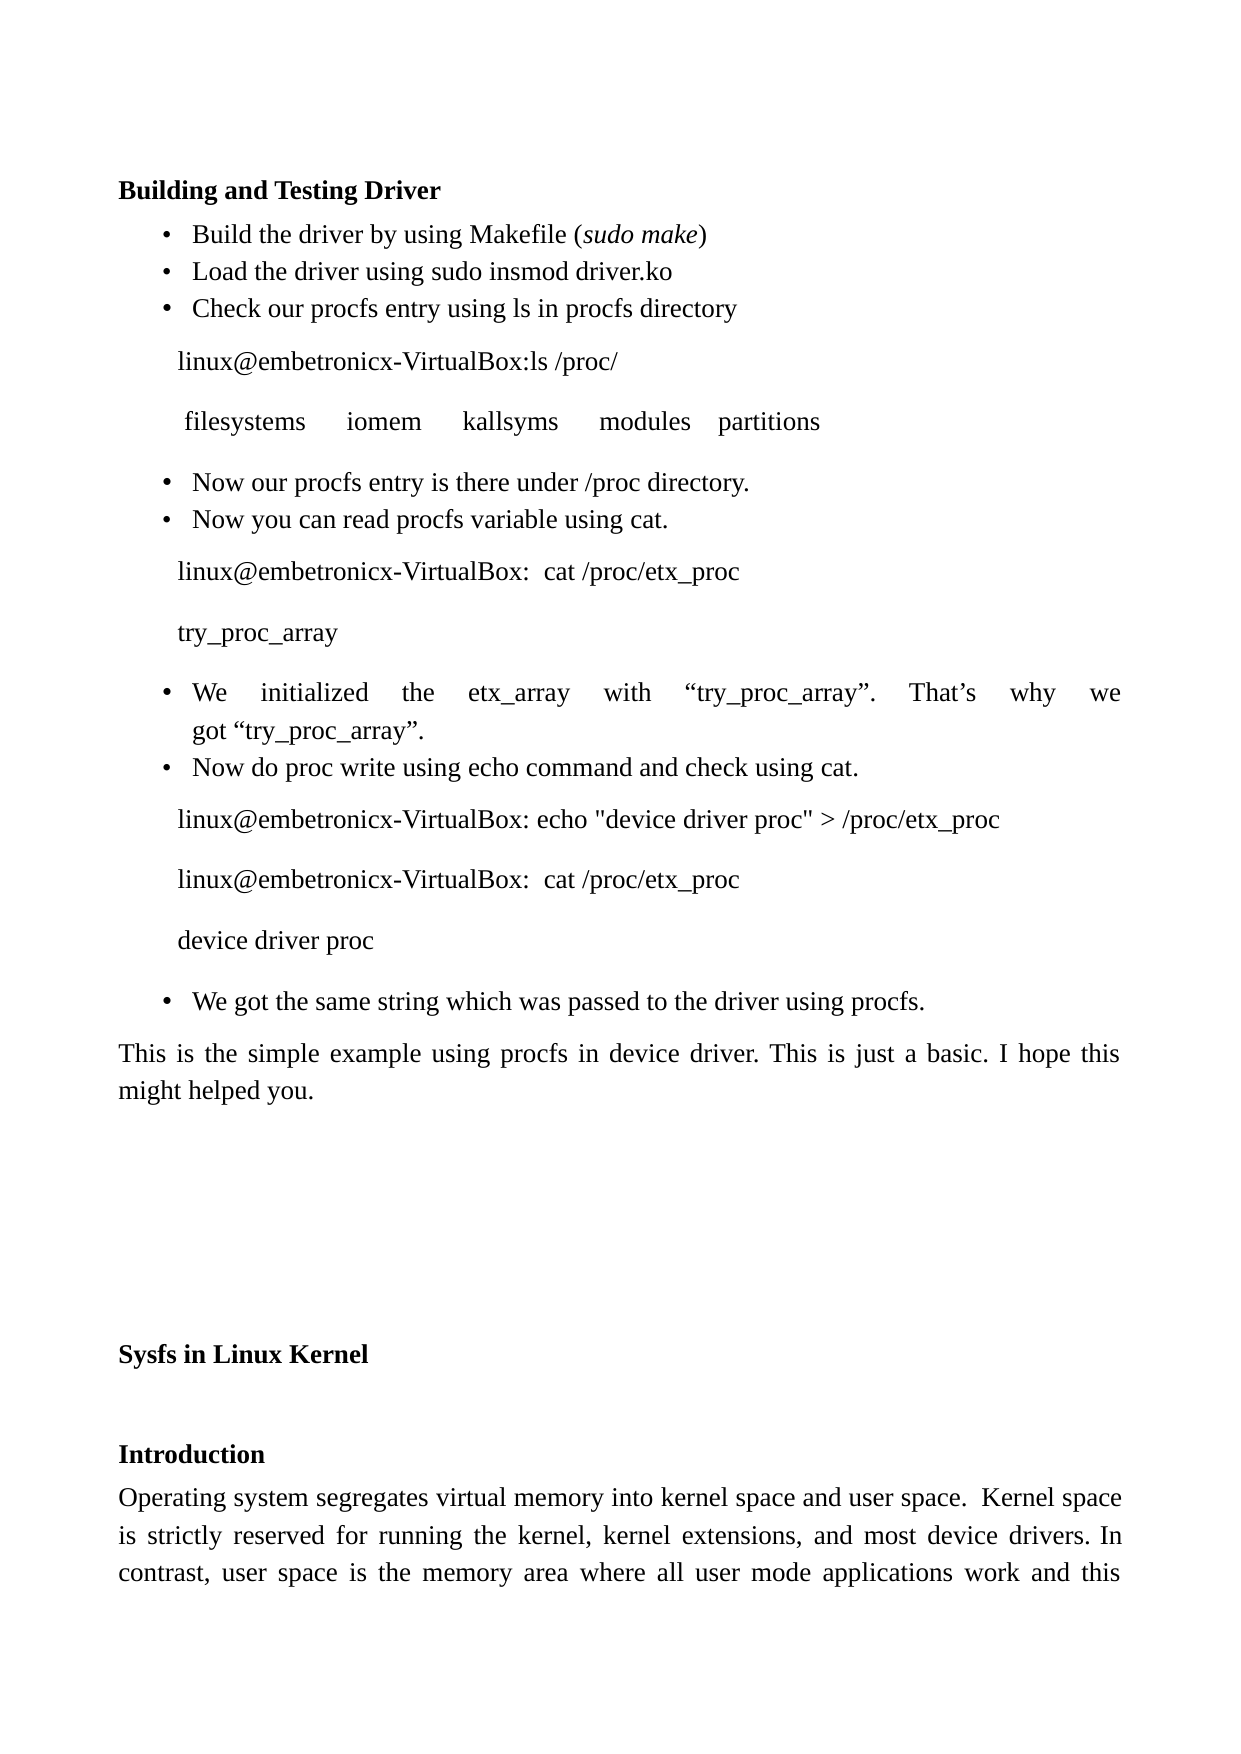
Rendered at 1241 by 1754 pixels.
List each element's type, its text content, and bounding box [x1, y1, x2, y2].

list Build the driver by using Makefile (sudo make) [162, 218, 1122, 249]
list We initialized the etx_array with “try_proc_array”. That’s why we got “try_proc_array”. [162, 676, 1122, 745]
subtitle Building and Testing Driver [118, 174, 1122, 205]
list Now you can read procfs variable using cat. [162, 503, 1122, 534]
text filesystems iomem kallsyms modules partitions [177, 405, 1063, 436]
list Now do proc write using echo command and check using cat. [162, 751, 1122, 782]
text This is the simple example using procfs in device driver. This is just a basic. I hope this might helped you. [118, 1037, 1122, 1105]
text linux@embetronicx-VirtualBox: echo "device driver proc" > /proc/etx_proc [177, 803, 1063, 834]
text linux@embetronicx-VirtualBox: cat /proc/etx_proc [177, 864, 1063, 895]
text linux@embetronicx-VirtualBox:ls /proc/ [177, 344, 1063, 376]
text Operating system segregates virtual memory into kernel space and user space. Kernel space is strictly reserved for running the kernel, kernel extensions, and most device drivers. In contrast, user space is the memory area where all user mode applications work and this [118, 1481, 1122, 1587]
subtitle Sysfs in Linux Kernel [118, 1338, 1122, 1369]
list Check our procfs entry using ls in procfs directory [162, 292, 1122, 324]
text device driver proc [177, 924, 1063, 955]
list Now our procfs entry is there under /proc directory. [162, 466, 1122, 497]
list We got the same string which was passed to the driver using procfs. [162, 985, 1122, 1016]
text try_proc_array [177, 616, 1063, 647]
list Load the driver using sudo insmod driver.ko [162, 255, 1122, 286]
text linux@embetronicx-VirtualBox: cat /proc/etx_proc [177, 555, 1063, 586]
subtitle Introduction [118, 1438, 1122, 1469]
